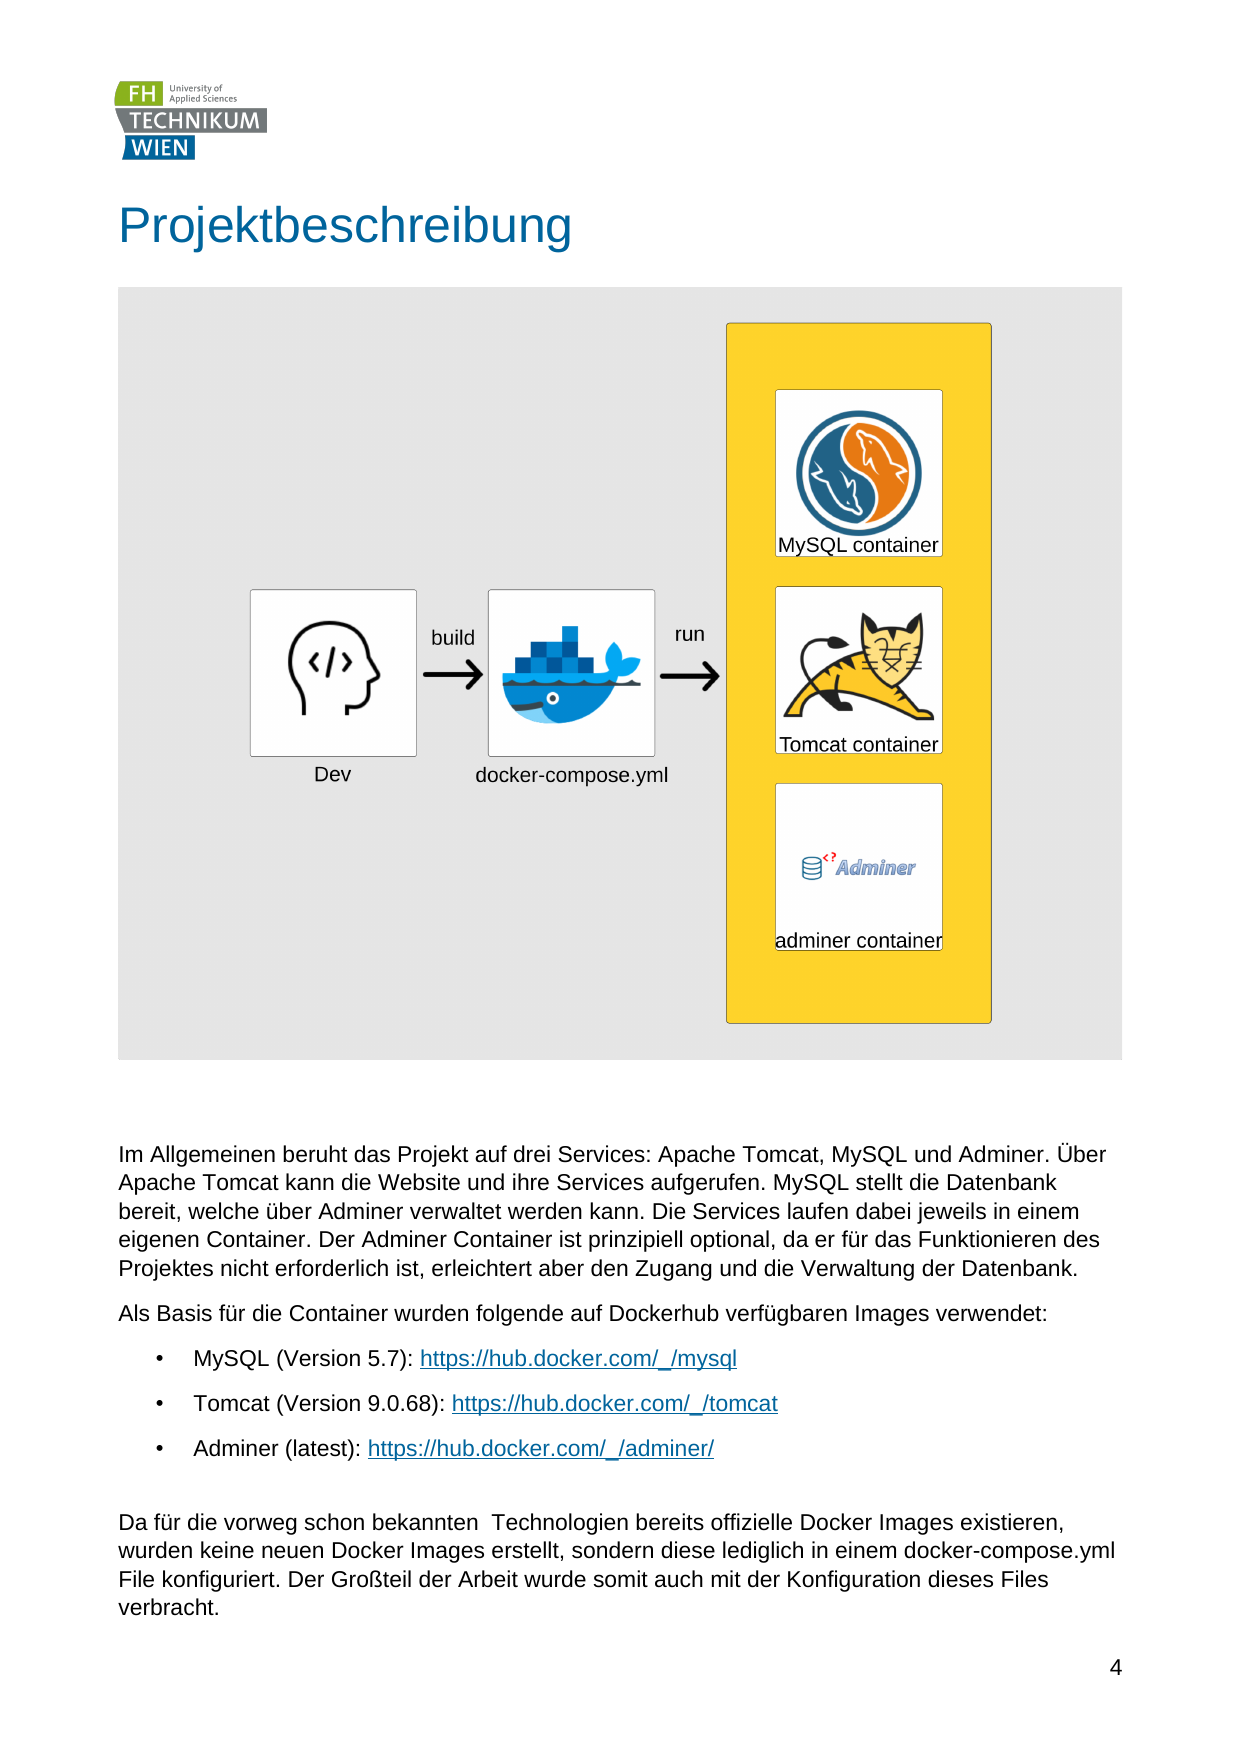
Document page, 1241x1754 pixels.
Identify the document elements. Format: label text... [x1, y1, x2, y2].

text Da für die vorweg schon bekannten Technologien bereits offizielle Docker Images existieren, wurden keine neuen Docker Images erstellt, sondern diese lediglich in einem docker-compose.yml File konfiguriert. Der Großteil der Arbeit wurde somit auch mit der Konfiguration dieses Files verbracht. [118, 1509, 1122, 1620]
picture [109, 73, 276, 166]
text Im Allgemeinen beruht das Projekt auf drei Services: Apache Tomcat, MySQL und Adminer. Über Apache Tomcat kann die Website und ihre Services aufgerufen. MySQL stellt die Datenbank bereit, welche über Adminer verwaltet werden kann. Die Services laufen dabei jeweils in einem eigenen Container. Der Adminer Container ist prinzipiell optional, da er für das Funktionieren des Projektes nicht erforderlich ist, erleichtert aber den Zugang und die Verwaltung der Datenbank. [118, 1141, 1122, 1281]
list Adminer (latest): https://hub.docker.com/_/adminer/ [156, 1435, 1122, 1490]
text Als Basis für die Container wurden folgende auf Dockerhub verfügbaren Images verwendet: [118, 1300, 1122, 1326]
list MySQL (Version 5.7): https://hub.docker.com/_/mysql [156, 1345, 1122, 1371]
list Tomcat (Version 9.0.68): https://hub.docker.com/_/tomcat [156, 1390, 1122, 1416]
subtitle Projektbeschreibung [118, 195, 1122, 253]
picture [118, 287, 1123, 1060]
